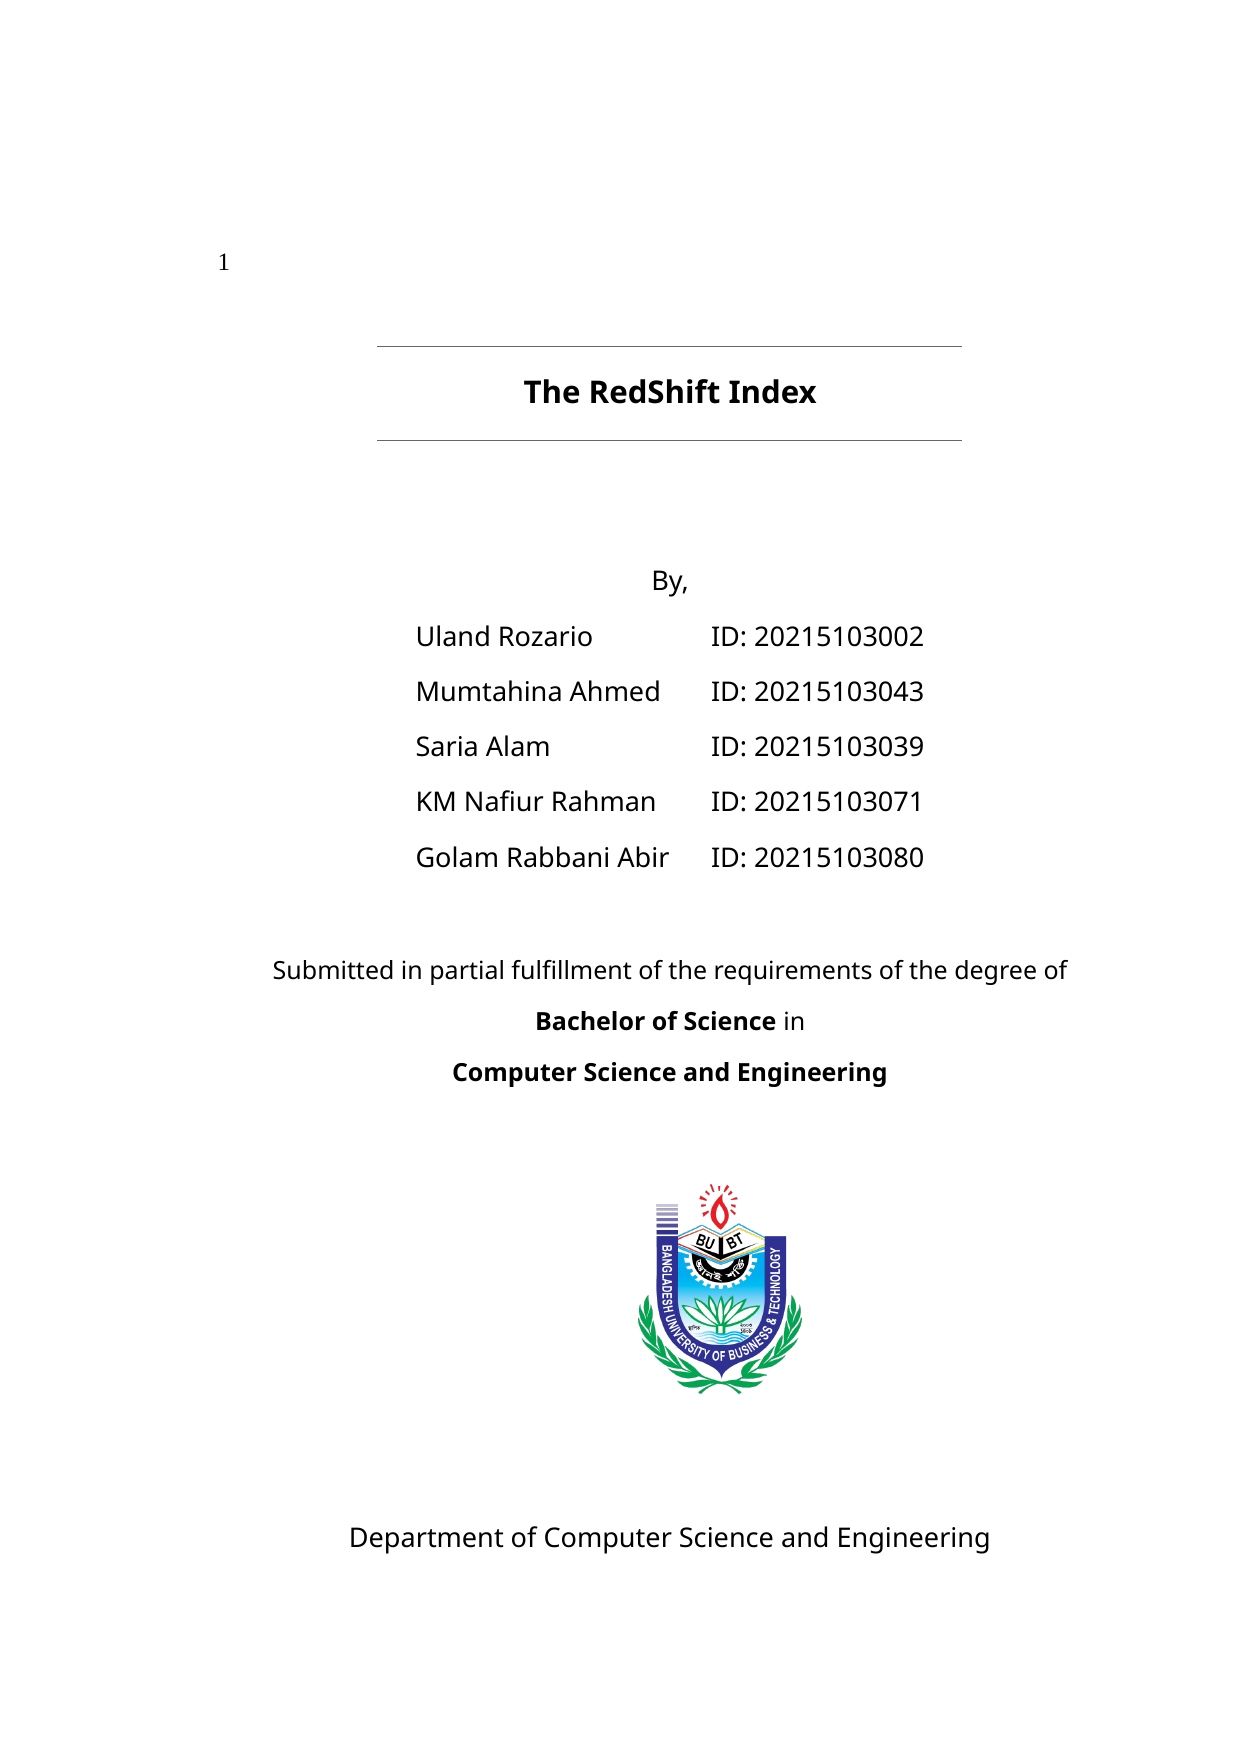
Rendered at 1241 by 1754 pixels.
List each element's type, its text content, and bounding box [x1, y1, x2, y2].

text Submitted in partial fulfillment of the requirements of the degree of [217, 953, 1122, 987]
text Golam Rabbani Abir ID: 20215103080 [217, 838, 1122, 875]
text Bachelor of Science in [217, 1004, 1122, 1038]
text By, [217, 562, 1122, 598]
text Uland Rozario ID: 20215103002 [217, 617, 1122, 654]
text Mumtahina Ahmed ID: 20215103043 [217, 672, 1122, 709]
text Saria Alam ID: 20215103039 [217, 728, 1122, 764]
text Computer Science and Engineering [217, 1055, 1122, 1089]
picture [636, 1182, 803, 1397]
text Department of Computer Science and Engineering [217, 1518, 1122, 1555]
text KM Nafiur Rahman ID: 20215103071 [217, 783, 1122, 820]
text The RedShift Index [217, 370, 1122, 413]
